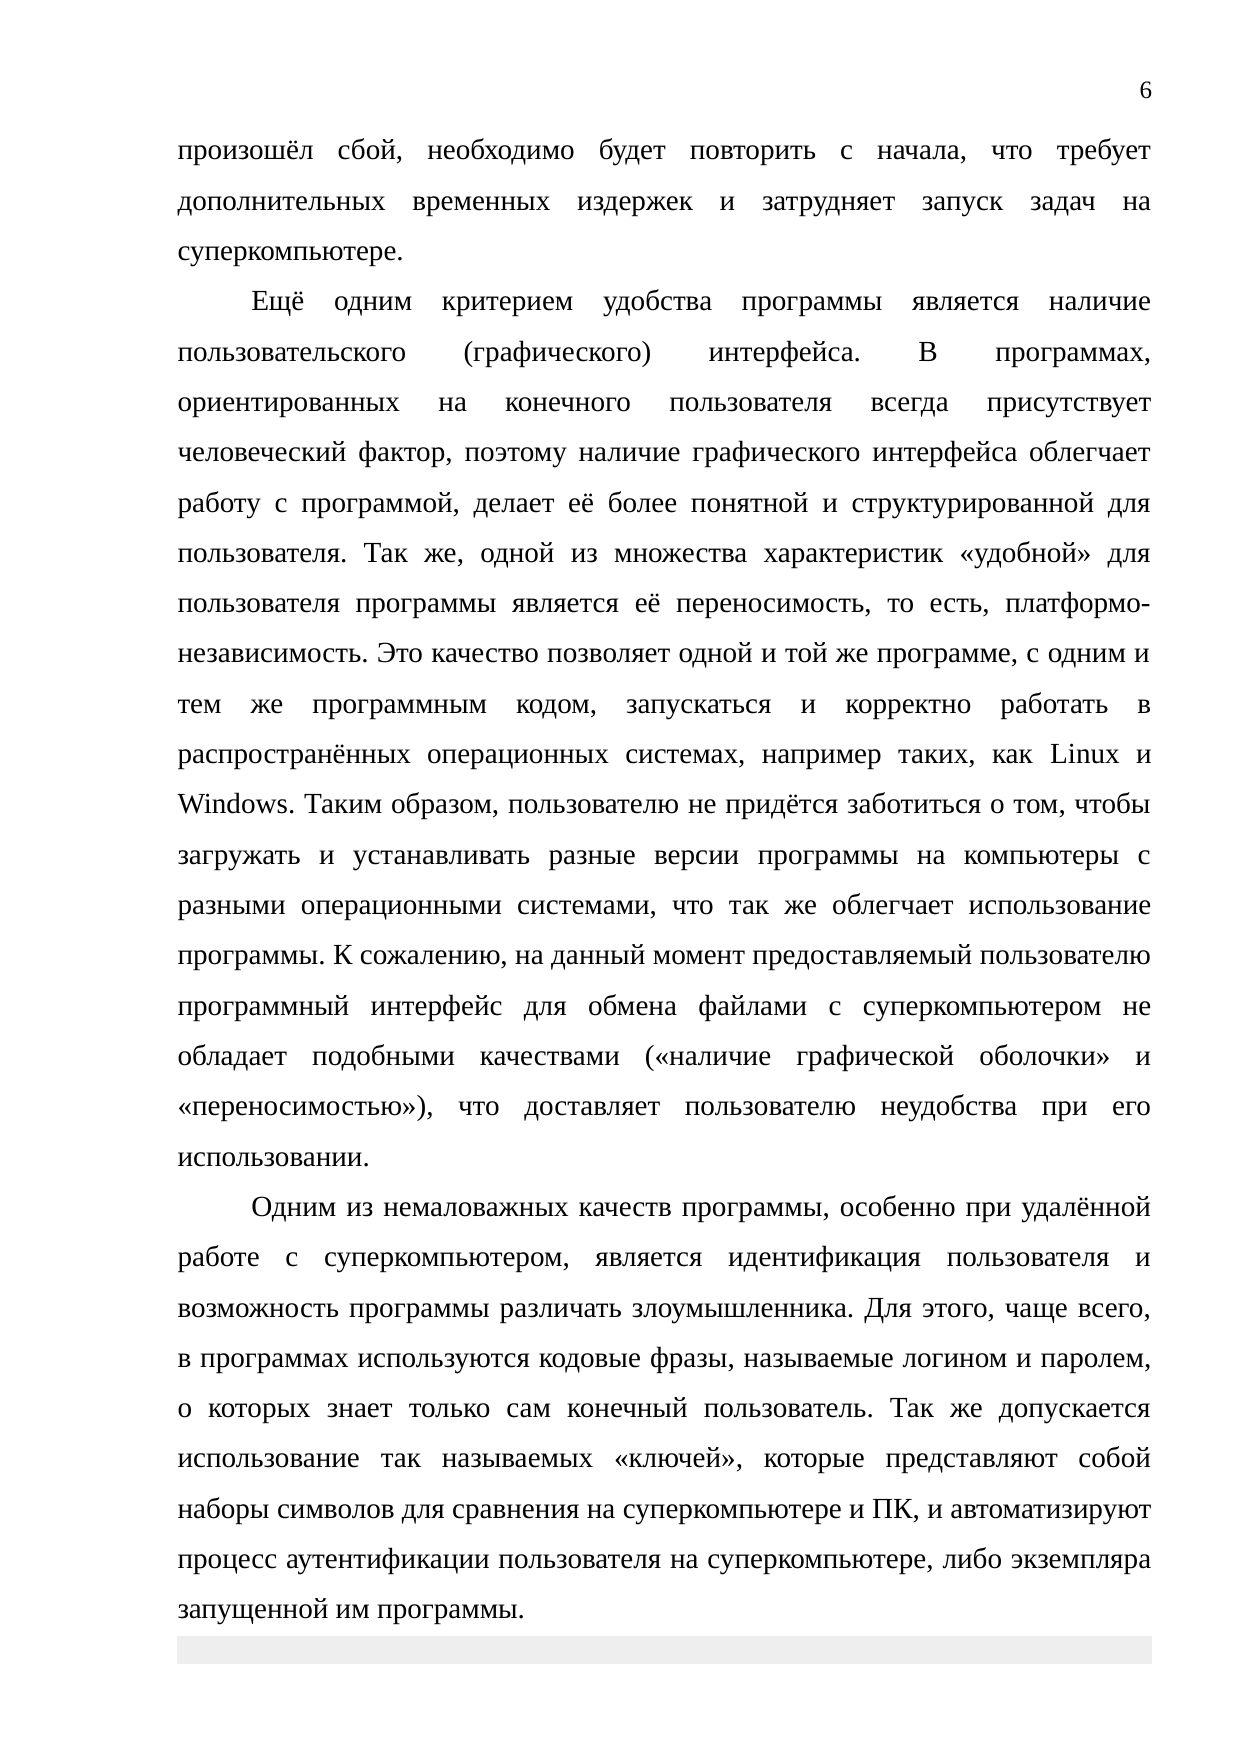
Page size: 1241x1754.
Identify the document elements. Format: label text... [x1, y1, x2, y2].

text Ещё одним критерием удобства программы является наличие пользовательского (графического) интерфейса. В программах, ориентированных на конечного пользователя всегда присутствует человеческий фактор, поэтому наличие графического интерфейса облегчает работу с программой, делает её более понятной и структурированной для пользователя. Так же, одной из множества характеристик «удобной» для пользователя программы является её переносимость, то есть, платформо-независимость. Это качество позволяет одной и той же программе, с одним и тем же программным кодом, запускаться и корректно работать в распространённых операционных системах, например таких, как Linux и Windows. Таким образом, пользователю не придётся заботиться о том, чтобы загружать и устанавливать разные версии программы на компьютеры с разными операционными системами, что так же облегчает использование программы. К сожалению, на данный момент предоставляемый пользователю программный интерфейс для обмена файлами с суперкомпьютером не обладает подобными качествами («наличие графической оболочки» и «переносимостью»), что доставляет пользователю неудобства при его использовании. [177, 283, 1152, 1172]
text Одним из немаловажных качеств программы, особенно при удалённой работе с суперкомпьютером, является идентификация пользователя и возможность программы различать злоумышленника. Для этого, чаще всего, в программах используются кодовые фразы, называемые логином и паролем, о которых знает только сам конечный пользователь. Так же допускается использование так называемых «ключей», которые представляют собой наборы символов для сравнения на суперкомпьютере и ПК, и автоматизируют процесс аутентификации пользователя на суперкомпьютере, либо экземпляра запущенной им программы. [177, 1189, 1152, 1625]
text произошёл сбой, необходимо будет повторить с начала, что требует дополнительных временных издержек и затрудняет запуск задач на суперкомпьютере. [177, 132, 1152, 267]
